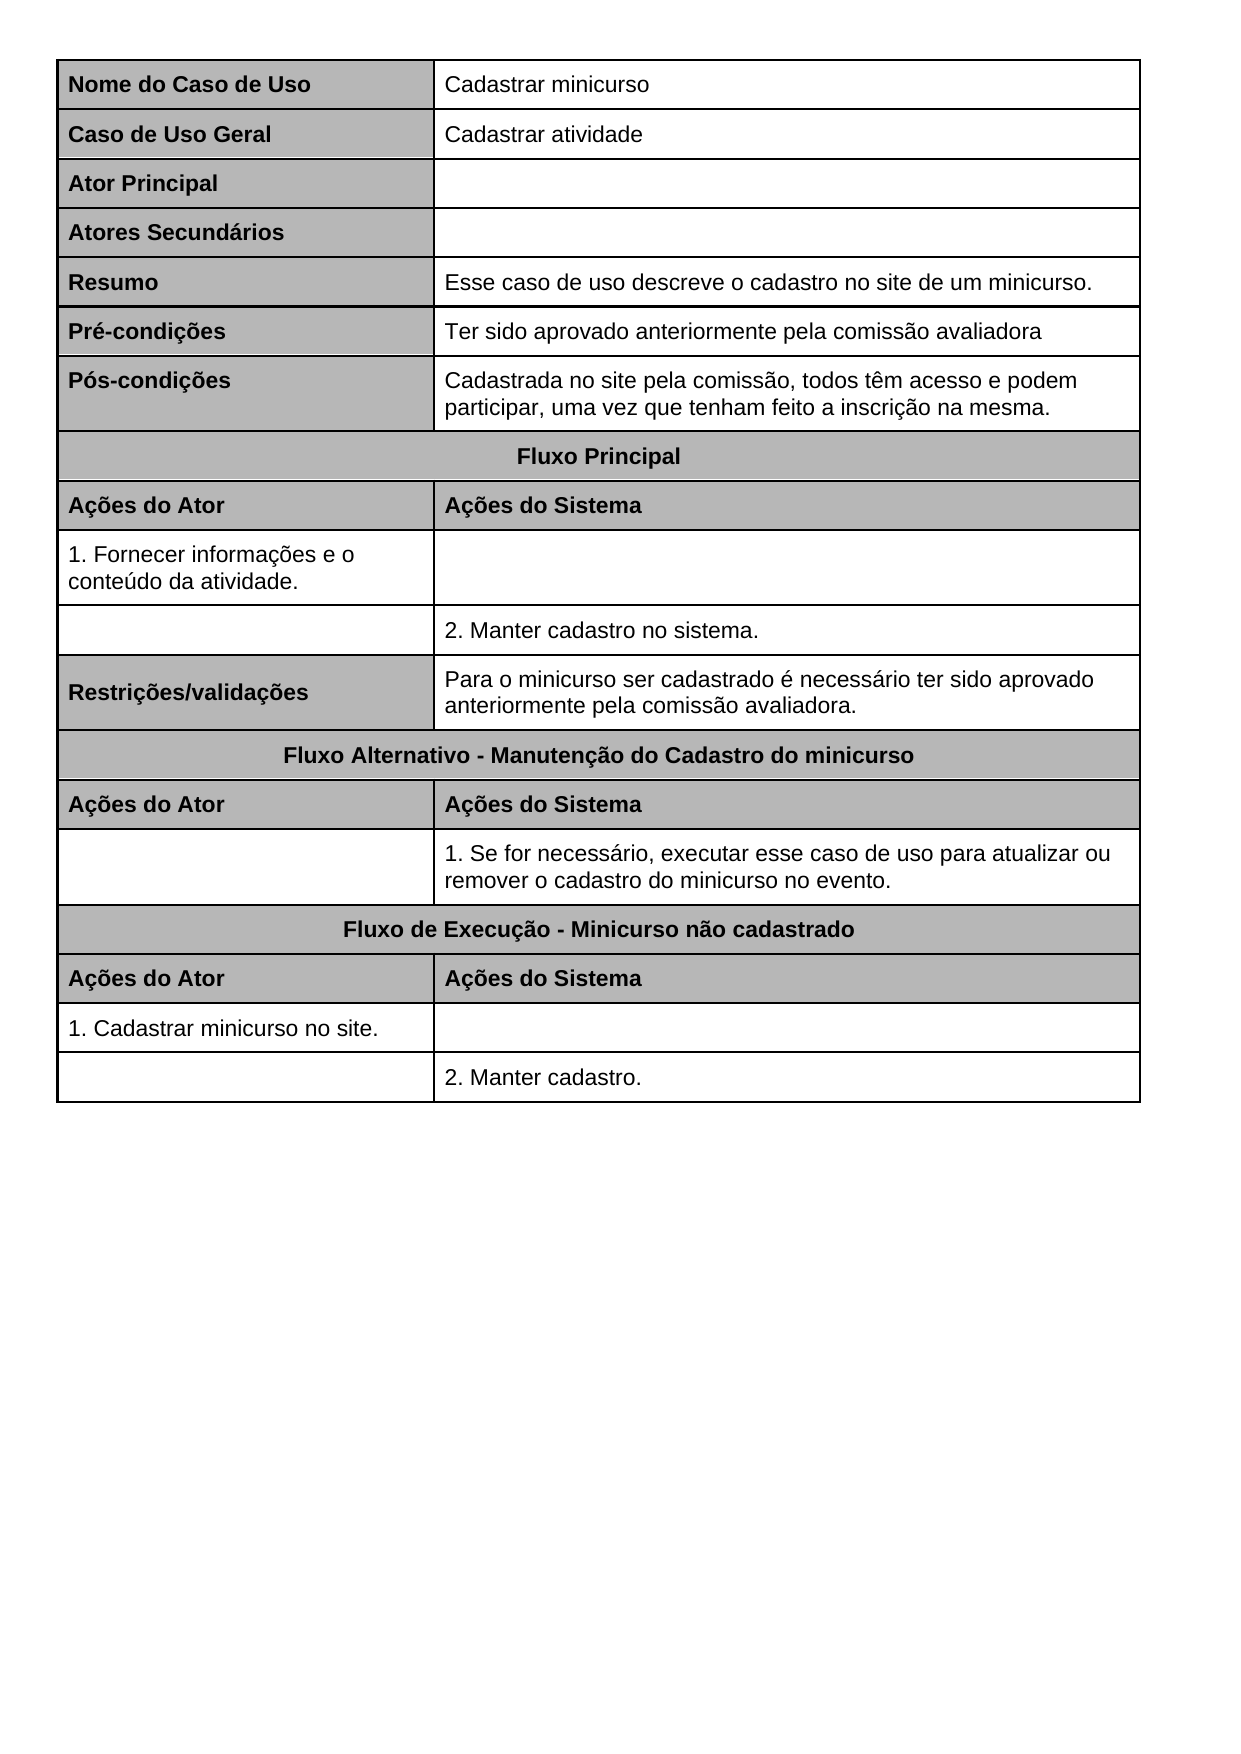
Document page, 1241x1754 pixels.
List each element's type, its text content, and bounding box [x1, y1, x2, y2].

table_cell Cadastrada no site pela comissão, todos têm acesso e podem participar, uma vez que tenham feito a inscrição na mesma. [435, 357, 1139, 430]
table_cell Cadastrar atividade [435, 110, 1139, 157]
table_cell [435, 1004, 1139, 1051]
table_cell [435, 209, 1139, 256]
table_header Nome do Caso de Uso [59, 61, 433, 108]
table_cell 2. Manter cadastro. [435, 1053, 1139, 1101]
table_cell 1. Fornecer informações e o conteúdo da atividade. [59, 531, 433, 604]
table_cell Para o minicurso ser cadastrado é necessário ter sido aprovado anteriormente pela comissão avaliadora. [435, 656, 1139, 729]
table_header Cadastrar minicurso [435, 61, 1139, 108]
table_cell Ações do Sistema [435, 781, 1139, 828]
table_cell [59, 606, 433, 654]
table_cell Pré-condições [59, 308, 433, 354]
table_cell [59, 1053, 433, 1101]
table_cell Ações do Ator [59, 781, 433, 828]
table_cell Ator Principal [59, 160, 433, 207]
table_cell Ações do Sistema [435, 482, 1139, 529]
table_cell Ações do Ator [59, 955, 433, 1002]
table_cell Caso de Uso Geral [59, 110, 433, 157]
table_cell Ações do Ator [59, 482, 433, 529]
table_cell [435, 160, 1139, 207]
table_cell Restrições/validações [59, 656, 433, 729]
table_cell 2. Manter cadastro no sistema. [435, 606, 1139, 654]
table_cell Fluxo Principal [59, 432, 1139, 479]
table_cell Ter sido aprovado anteriormente pela comissão avaliadora [435, 308, 1139, 354]
table_cell 1. Se for necessário, executar esse caso de uso para atualizar ou remover o cadastro do minicurso no evento. [435, 830, 1139, 903]
table_cell Resumo [59, 258, 433, 305]
table_cell 1. Cadastrar minicurso no site. [59, 1004, 433, 1051]
table_cell Pós-condições [59, 357, 433, 430]
table_cell Ações do Sistema [435, 955, 1139, 1002]
table_cell [435, 531, 1139, 604]
table_cell Esse caso de uso descreve o cadastro no site de um minicurso. [435, 258, 1139, 305]
table_cell Fluxo Alternativo - Manutenção do Cadastro do minicurso [59, 731, 1139, 778]
table_cell [59, 830, 433, 903]
table_cell Atores Secundários [59, 209, 433, 256]
table_cell Fluxo de Execução - Minicurso não cadastrado [59, 906, 1139, 953]
